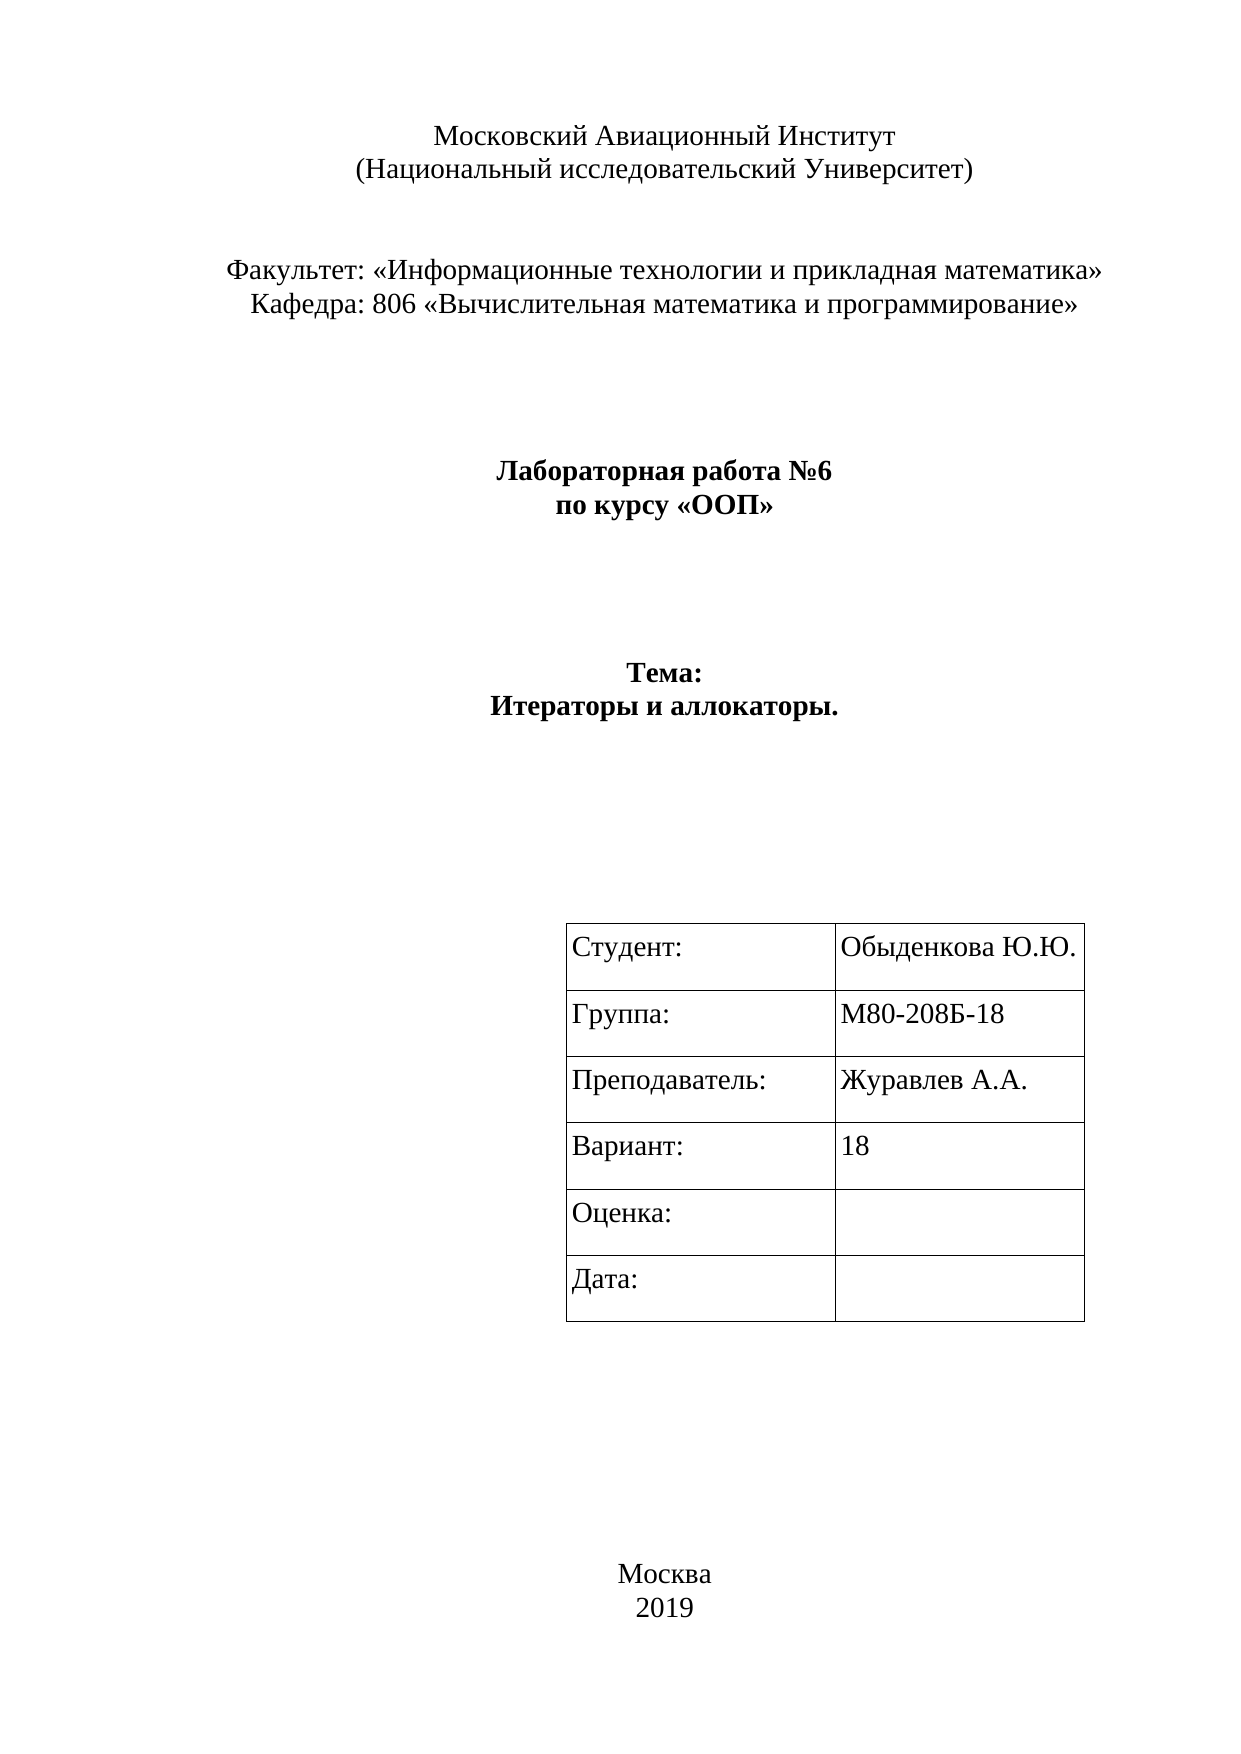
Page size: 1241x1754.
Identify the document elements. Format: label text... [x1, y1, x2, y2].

text (Национальный исследовательский Университет) [177, 152, 1152, 185]
text Факультет: «Информационные технологии и прикладная математика» [177, 252, 1152, 286]
table_header Обыденкова Ю.Ю. [836, 924, 1084, 989]
table_cell 18 [836, 1123, 1084, 1188]
table_cell [836, 1256, 1084, 1321]
table_cell Группа: [567, 991, 835, 1056]
text Лабораторная работа №6 [177, 453, 1152, 487]
table_cell М80-208Б-18 [836, 991, 1084, 1056]
table_header Студент: [567, 924, 835, 989]
text Тема: [177, 655, 1152, 688]
table_cell [836, 1190, 1084, 1255]
table_cell Дата: [567, 1256, 835, 1321]
text Московский Авиационный Институт [177, 118, 1152, 152]
table_cell Вариант: [567, 1123, 835, 1188]
text по курсу «ООП» [177, 487, 1152, 521]
text 2019 [177, 1590, 1152, 1624]
text Кафедра: 806 «Вычислительная математика и программирование» [177, 286, 1152, 319]
table_cell Журавлев А.А. [836, 1057, 1084, 1122]
table_cell Оценка: [567, 1190, 835, 1255]
text Москва [177, 1557, 1152, 1590]
text Итераторы и аллокаторы. [177, 688, 1152, 722]
table_cell Преподаватель: [567, 1057, 835, 1122]
